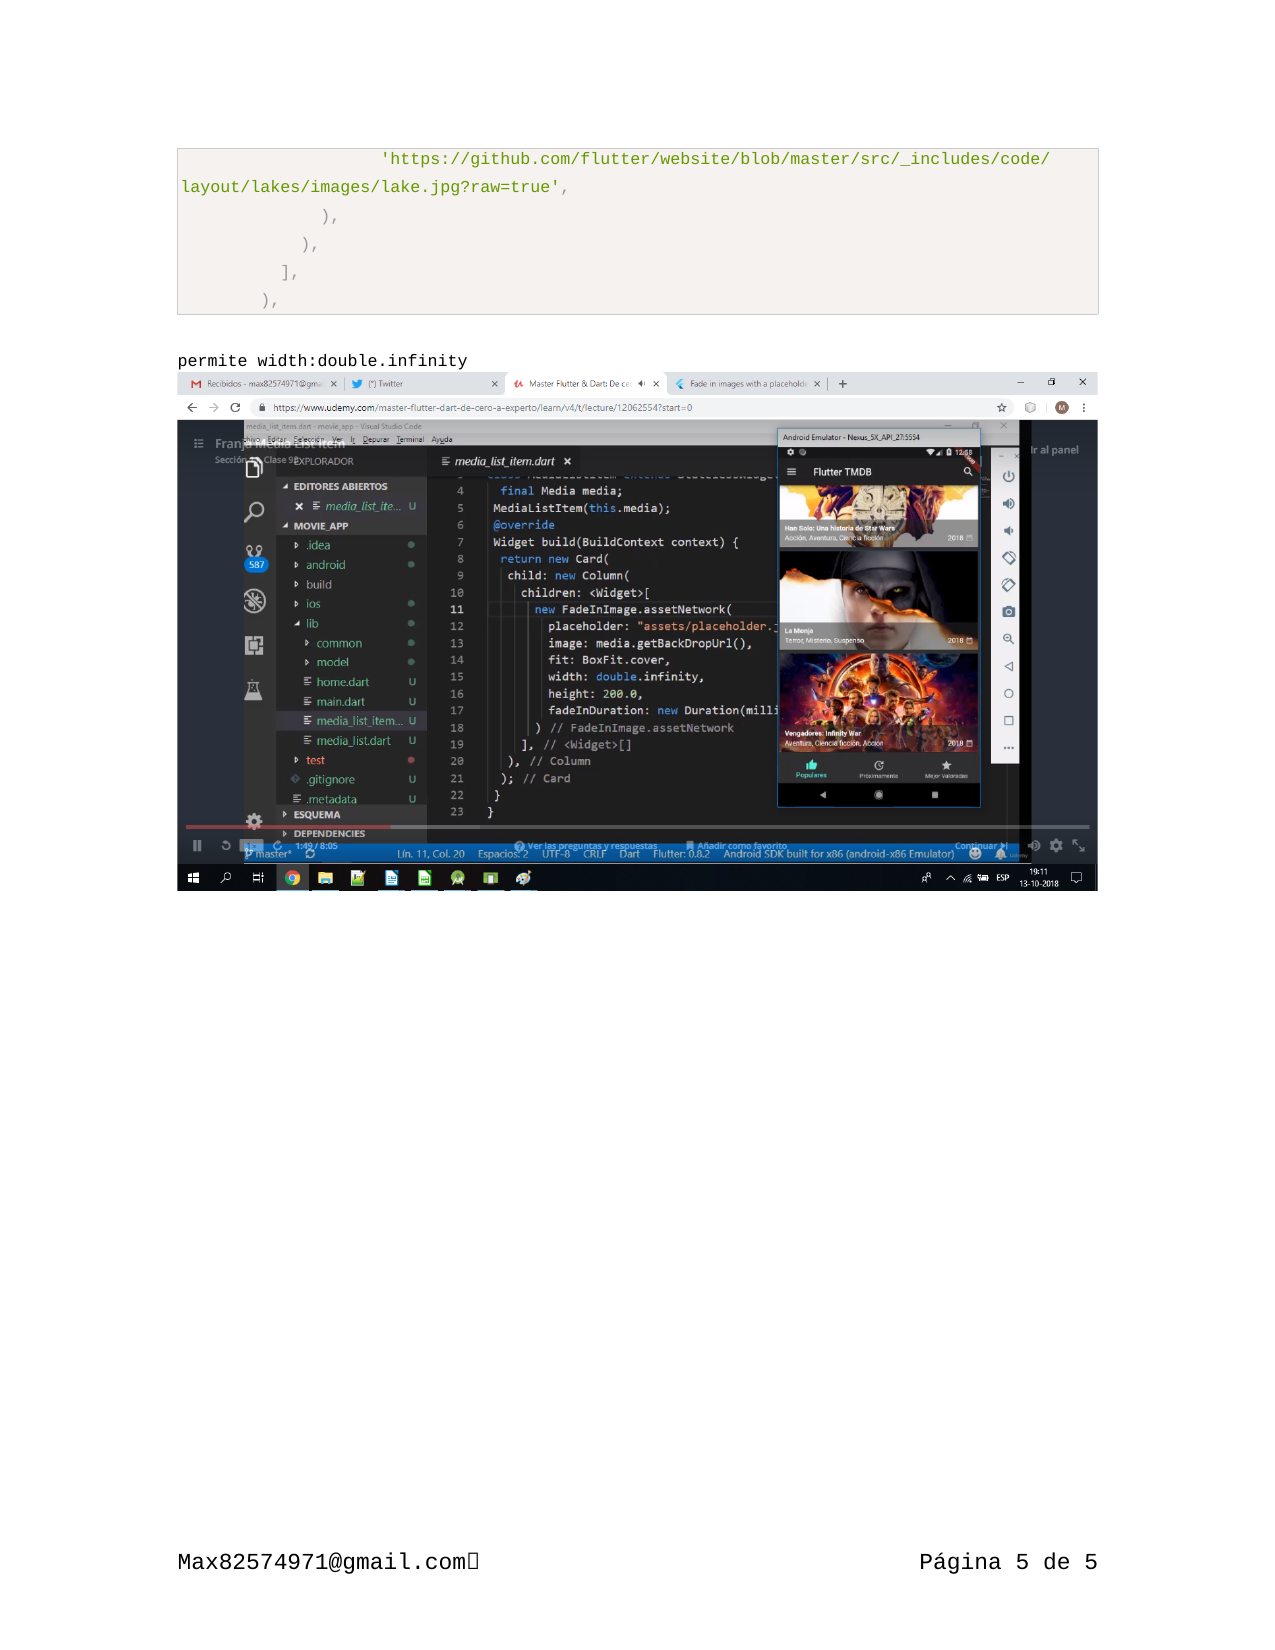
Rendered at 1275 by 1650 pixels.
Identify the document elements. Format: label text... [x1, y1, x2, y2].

picture [177, 372, 1098, 891]
text ], [178, 261, 1098, 282]
text ), [178, 289, 1098, 314]
text 'https://github.com/flutter/website/blob/master/src/_includes/code/layout/lakes/images/lake.jpg?raw=true', [178, 149, 1098, 198]
text ), [178, 204, 1098, 226]
text permite width:double.infinity [177, 352, 1098, 371]
text ), [178, 232, 1098, 254]
